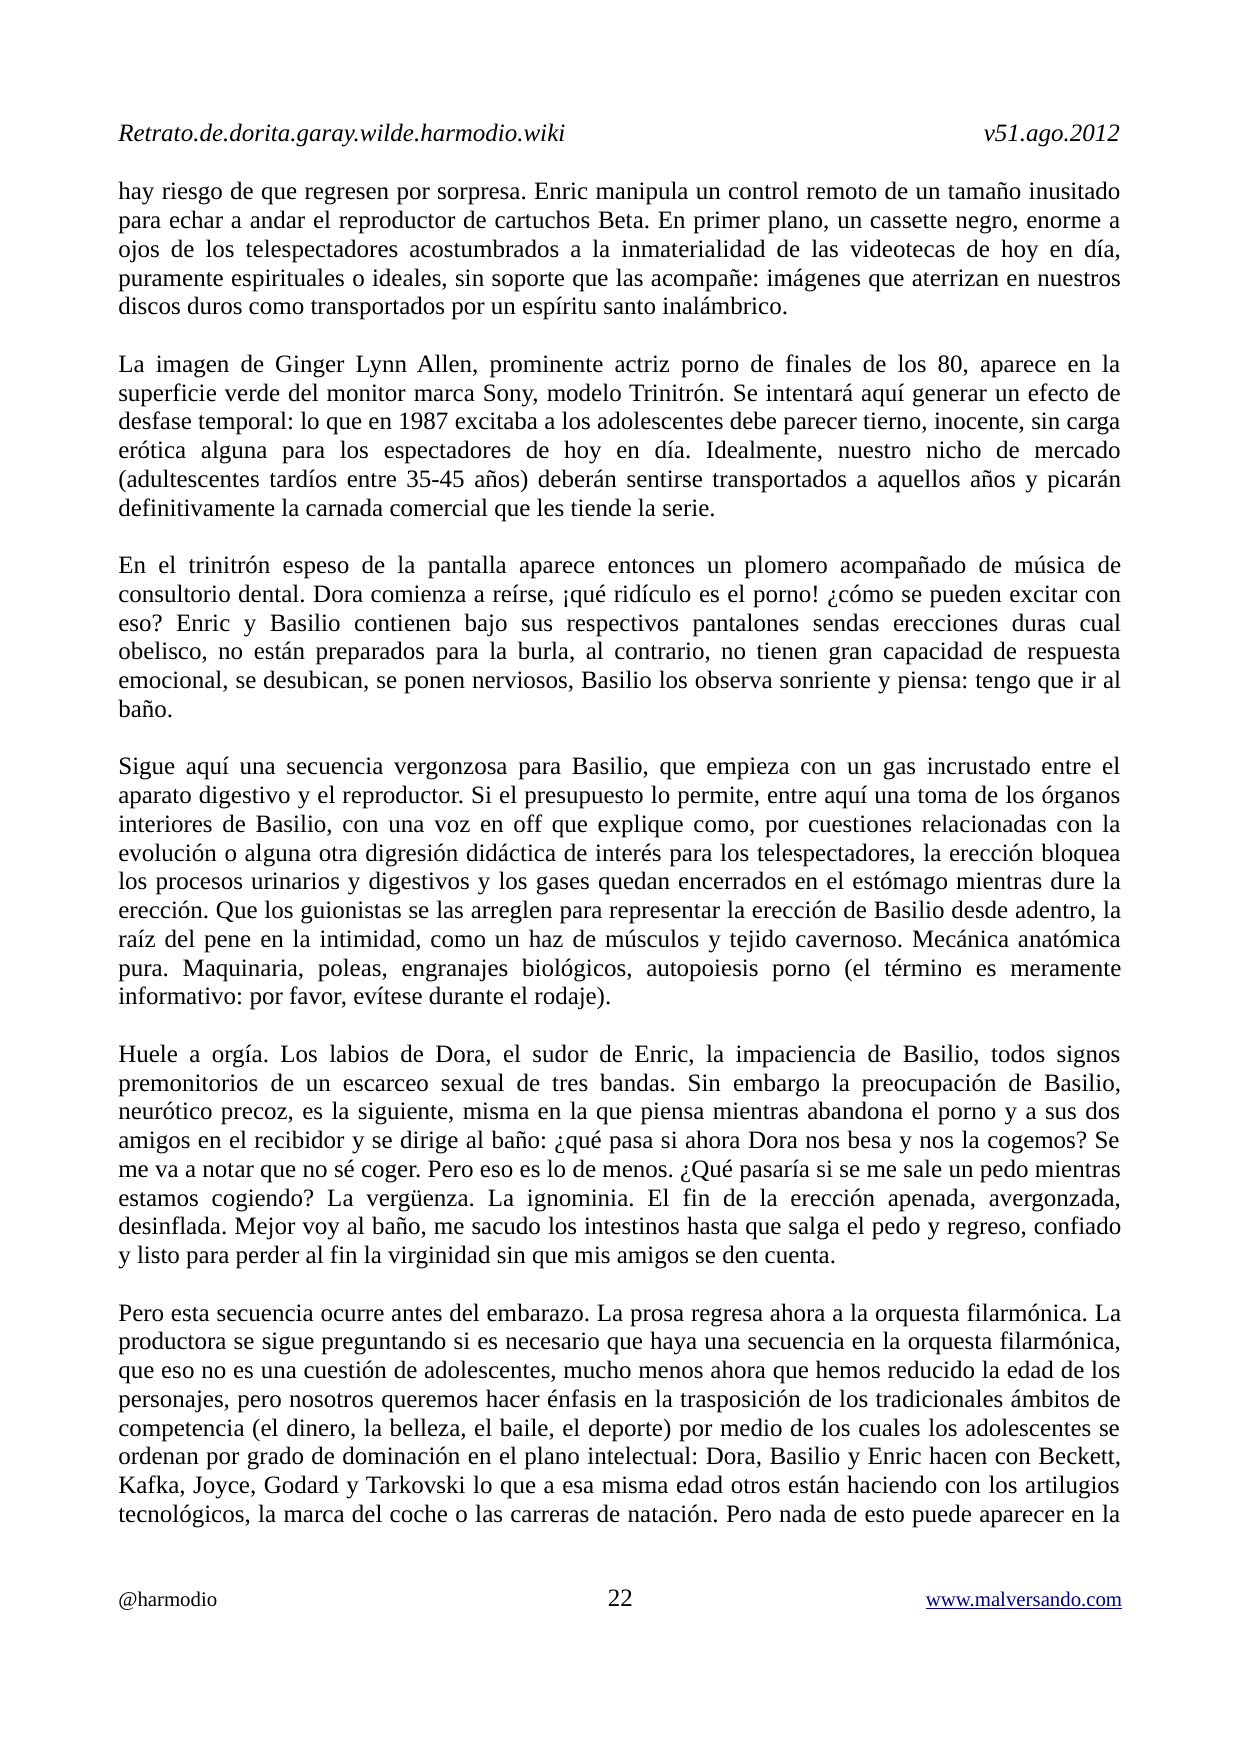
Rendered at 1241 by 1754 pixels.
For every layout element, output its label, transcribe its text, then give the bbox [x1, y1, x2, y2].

text Pero esta secuencia ocurre antes del embarazo. La prosa regresa ahora a la orquesta filarmónica. La productora se sigue preguntando si es necesario que haya una secuencia en la orquesta filarmónica, que eso no es una cuestión de adolescentes, mucho menos ahora que hemos reducido la edad de los personajes, pero nosotros queremos hacer énfasis en la trasposición de los tradicionales ámbitos de competencia (el dinero, la belleza, el baile, el deporte) por medio de los cuales los adolescentes se ordenan por grado de dominación en el plano intelectual: Dora, Basilio y Enric hacen con Beckett, Kafka, Joyce, Godard y Tarkovski lo que a esa misma edad otros están haciendo con los artilugios tecnológicos, la marca del coche o las carreras de natación. Pero nada de esto puede aparecer en la [118, 1298, 1122, 1528]
text En el trinitrón espeso de la pantalla aparece entonces un plomero acompañado de música de consultorio dental. Dora comienza a reírse, ¡qué ridículo es el porno! ¿cómo se pueden excitar con eso? Enric y Basilio contienen bajo sus respectivos pantalones sendas erecciones duras cual obelisco, no están preparados para la burla, al contrario, no tienen gran capacidad de respuesta emocional, se desubican, se ponen nerviosos, Basilio los observa sonriente y piensa: tengo que ir al baño. [118, 550, 1122, 723]
text Huele a orgía. Los labios de Dora, el sudor de Enric, la impaciencia de Basilio, todos signos premonitorios de un escarceo sexual de tres bandas. Sin embargo la preocupación de Basilio, neurótico precoz, es la siguiente, misma en la que piensa mientras abandona el porno y a sus dos amigos en el recibidor y se dirige al baño: ¿qué pasa si ahora Dora nos besa y nos la cogemos? Se me va a notar que no sé coger. Pero eso es lo de menos. ¿Qué pasaría si se me sale un pedo mientras estamos cogiendo? La vergüenza. La ignominia. El fin de la erección apenada, avergonzada, desinflada. Mejor voy al baño, me sacudo los intestinos hasta que salga el pedo y regreso, confiado y listo para perder al fin la virginidad sin que mis amigos se den cuenta. [118, 1039, 1122, 1269]
text hay riesgo de que regresen por sorpresa. Enric manipula un control remoto de un tamaño inusitado para echar a andar el reproductor de cartuchos Beta. En primer plano, un cassette negro, enorme a ojos de los telespectadores acostumbrados a la inmaterialidad de las videotecas de hoy en día, puramente espirituales o ideales, sin soporte que las acompañe: imágenes que aterrizan en nuestros discos duros como transportados por un espíritu santo inalámbrico. [118, 176, 1122, 320]
text Sigue aquí una secuencia vergonzosa para Basilio, que empieza con un gas incrustado entre el aparato digestivo y el reproductor. Si el presupuesto lo permite, entre aquí una toma de los órganos interiores de Basilio, con una voz en off que explique como, por cuestiones relacionadas con la evolución o alguna otra digresión didáctica de interés para los telespectadores, la erección bloquea los procesos urinarios y digestivos y los gases quedan encerrados en el estómago mientras dure la erección. Que los guionistas se las arreglen para representar la erección de Basilio desde adentro, la raíz del pene en la intimidad, como un haz de músculos y tejido cavernoso. Mecánica anatómica pura. Maquinaria, poleas, engranajes biológicos, autopoiesis porno (el término es meramente informativo: por favor, evítese durante el rodaje). [118, 751, 1122, 1010]
text La imagen de Ginger Lynn Allen, prominente actriz porno de finales de los 80, aparece en la superficie verde del monitor marca Sony, modelo Trinitrón. Se intentará aquí generar un efecto de desfase temporal: lo que en 1987 excitaba a los adolescentes debe parecer tierno, inocente, sin carga erótica alguna para los espectadores de hoy en día. Idealmente, nuestro nicho de mercado (adultescentes tardíos entre 35-45 años) deberán sentirse transportados a aquellos años y picarán definitivamente la carnada comercial que les tiende la serie. [118, 349, 1122, 521]
